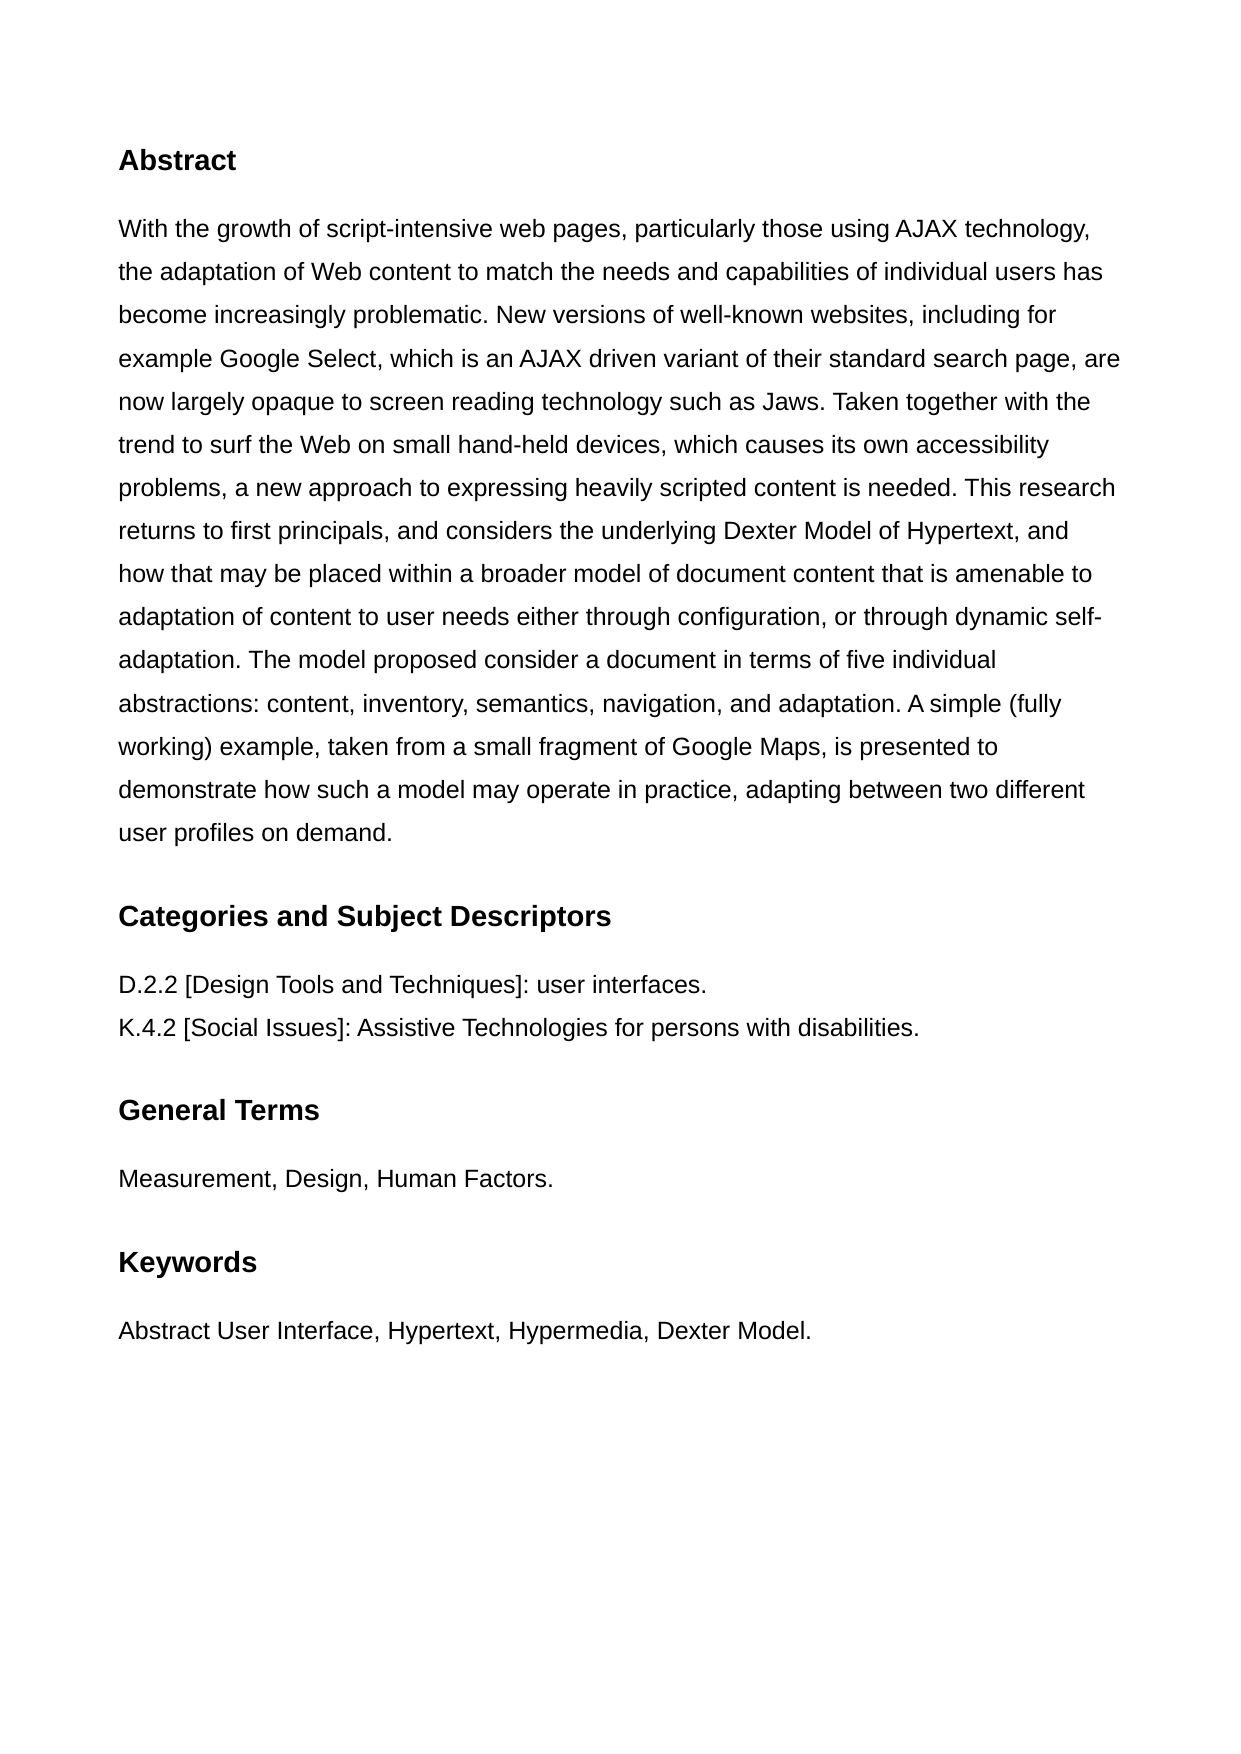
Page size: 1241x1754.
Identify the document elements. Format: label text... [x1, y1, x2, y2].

subtitle Keywords [118, 1245, 1122, 1278]
text D.2.2 [Design Tools and Techniques]: user interfaces. K.4.2 [Social Issues]: Assistive Technologies for persons with disabilities. [118, 969, 1122, 1041]
text With the growth of script-intensive web pages, particularly those using AJAX technology, the adaptation of Web content to match the needs and capabilities of individual users has become increasingly problematic. New versions of well-known websites, including for example Google Select, which is an AJAX driven variant of their standard search page, are now largely opaque to screen reading technology such as Jaws. Taken together with the trend to surf the Web on small hand-held devices, which causes its own accessibility problems, a new approach to expressing heavily scripted content is needed. This research returns to first principals, and considers the underlying Dexter Model of Hypertext, and how that may be placed within a broader model of document content that is amenable to adaptation of content to user needs either through configuration, or through dynamic self-adaptation. The model proposed consider a document in terms of five individual abstractions: content, inventory, semantics, navigation, and adaptation. A simple (fully working) example, taken from a small fragment of Google Maps, is presented to demonstrate how such a model may operate in practice, adapting between two different user profiles on demand. [118, 214, 1122, 847]
text Measurement, Design, Human Factors. [118, 1164, 1122, 1193]
subtitle General Terms [118, 1093, 1122, 1127]
text Abstract User Interface, Hypertext, Hypermedia, Dexter Model. [118, 1316, 1122, 1345]
subtitle Categories and Subject Descriptors [118, 898, 1122, 932]
subtitle Abstract [118, 143, 1122, 177]
